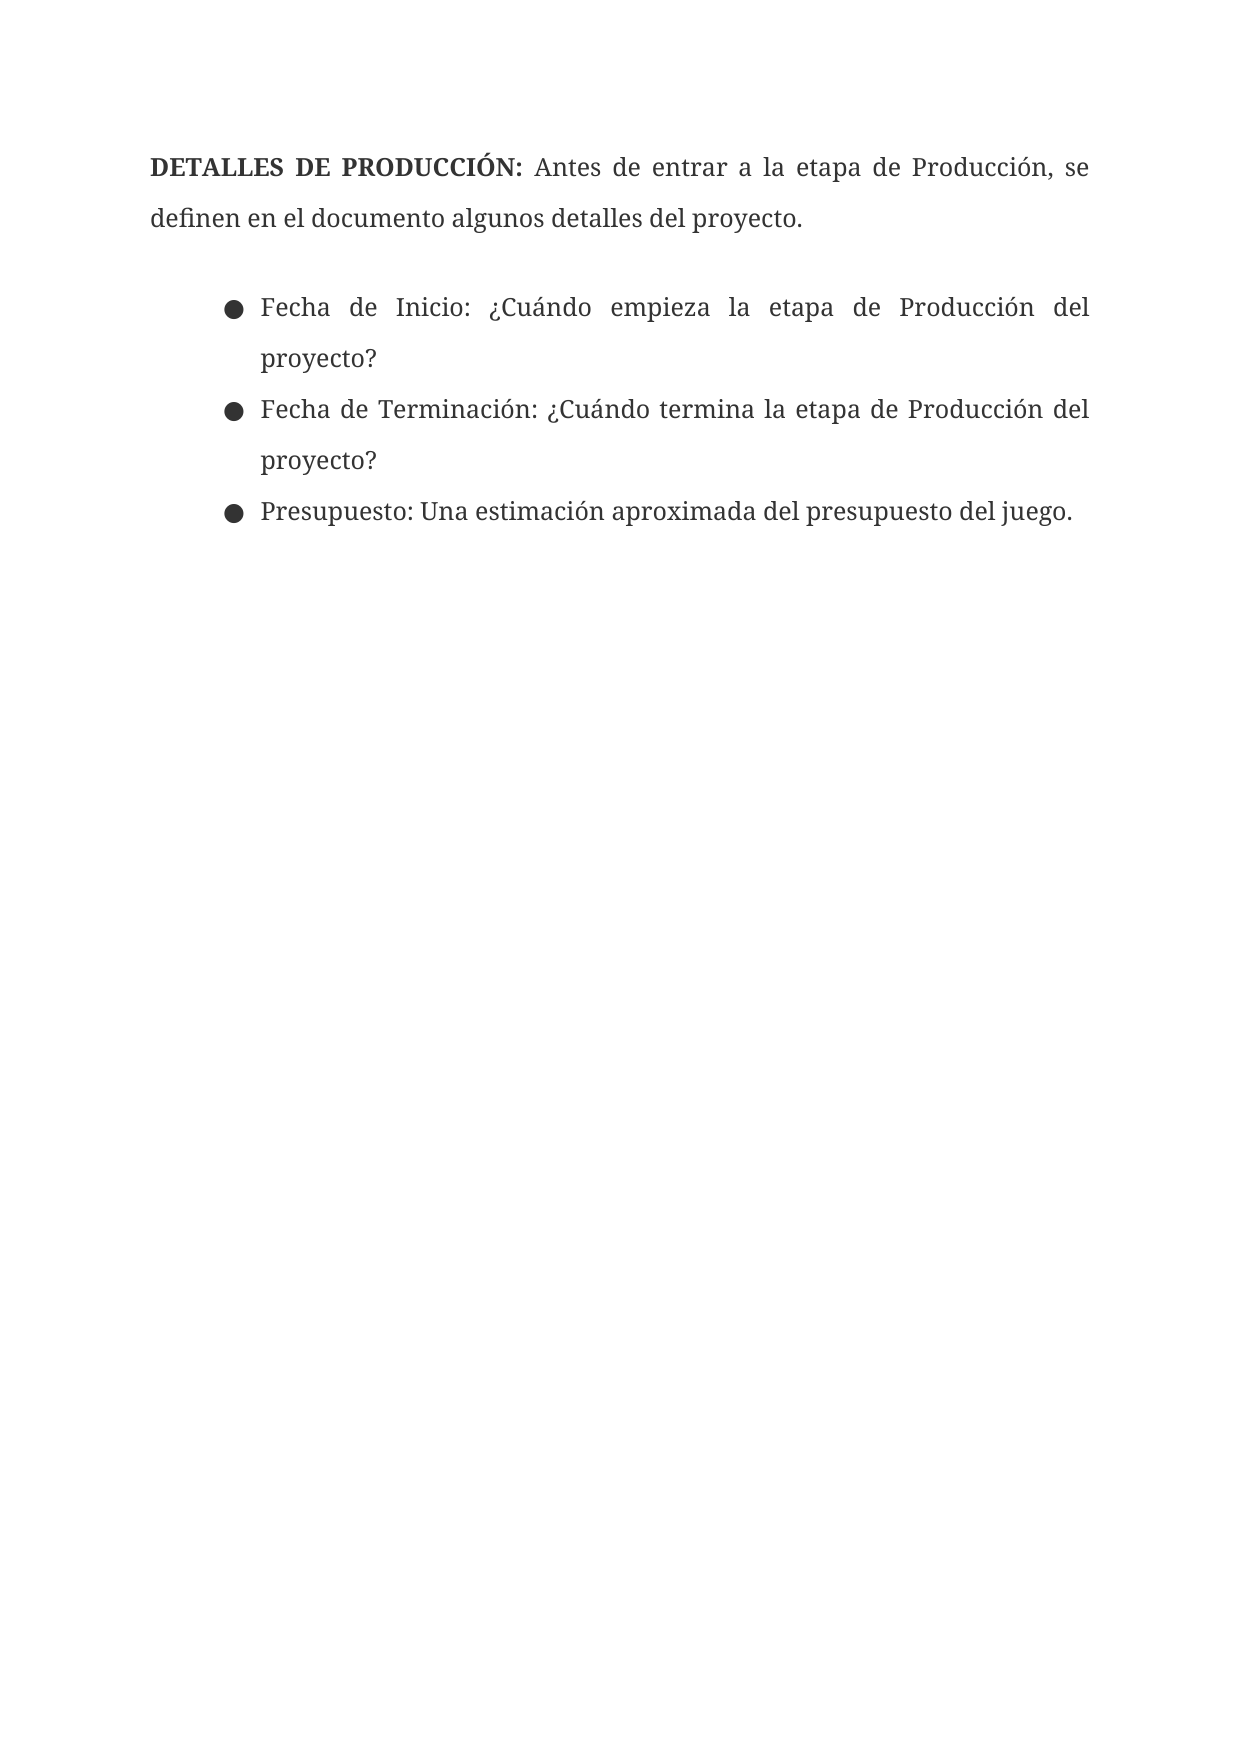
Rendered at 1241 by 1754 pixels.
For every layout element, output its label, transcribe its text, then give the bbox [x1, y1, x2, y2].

list Presupuesto: Una estimación aproximada del presupuesto del juego. [260, 494, 1090, 528]
list Fecha de Terminación: ¿Cuándo termina la etapa de Producción del proyecto? [223, 392, 1090, 477]
list Fecha de Inicio: ¿Cuándo empieza la etapa de Producción del proyecto? [223, 289, 1090, 375]
text DETALLES DE PRODUCCIÓN: Antes de entrar a la etapa de Producción, se definen en el documento algunos detalles del proyecto. [150, 150, 1090, 235]
